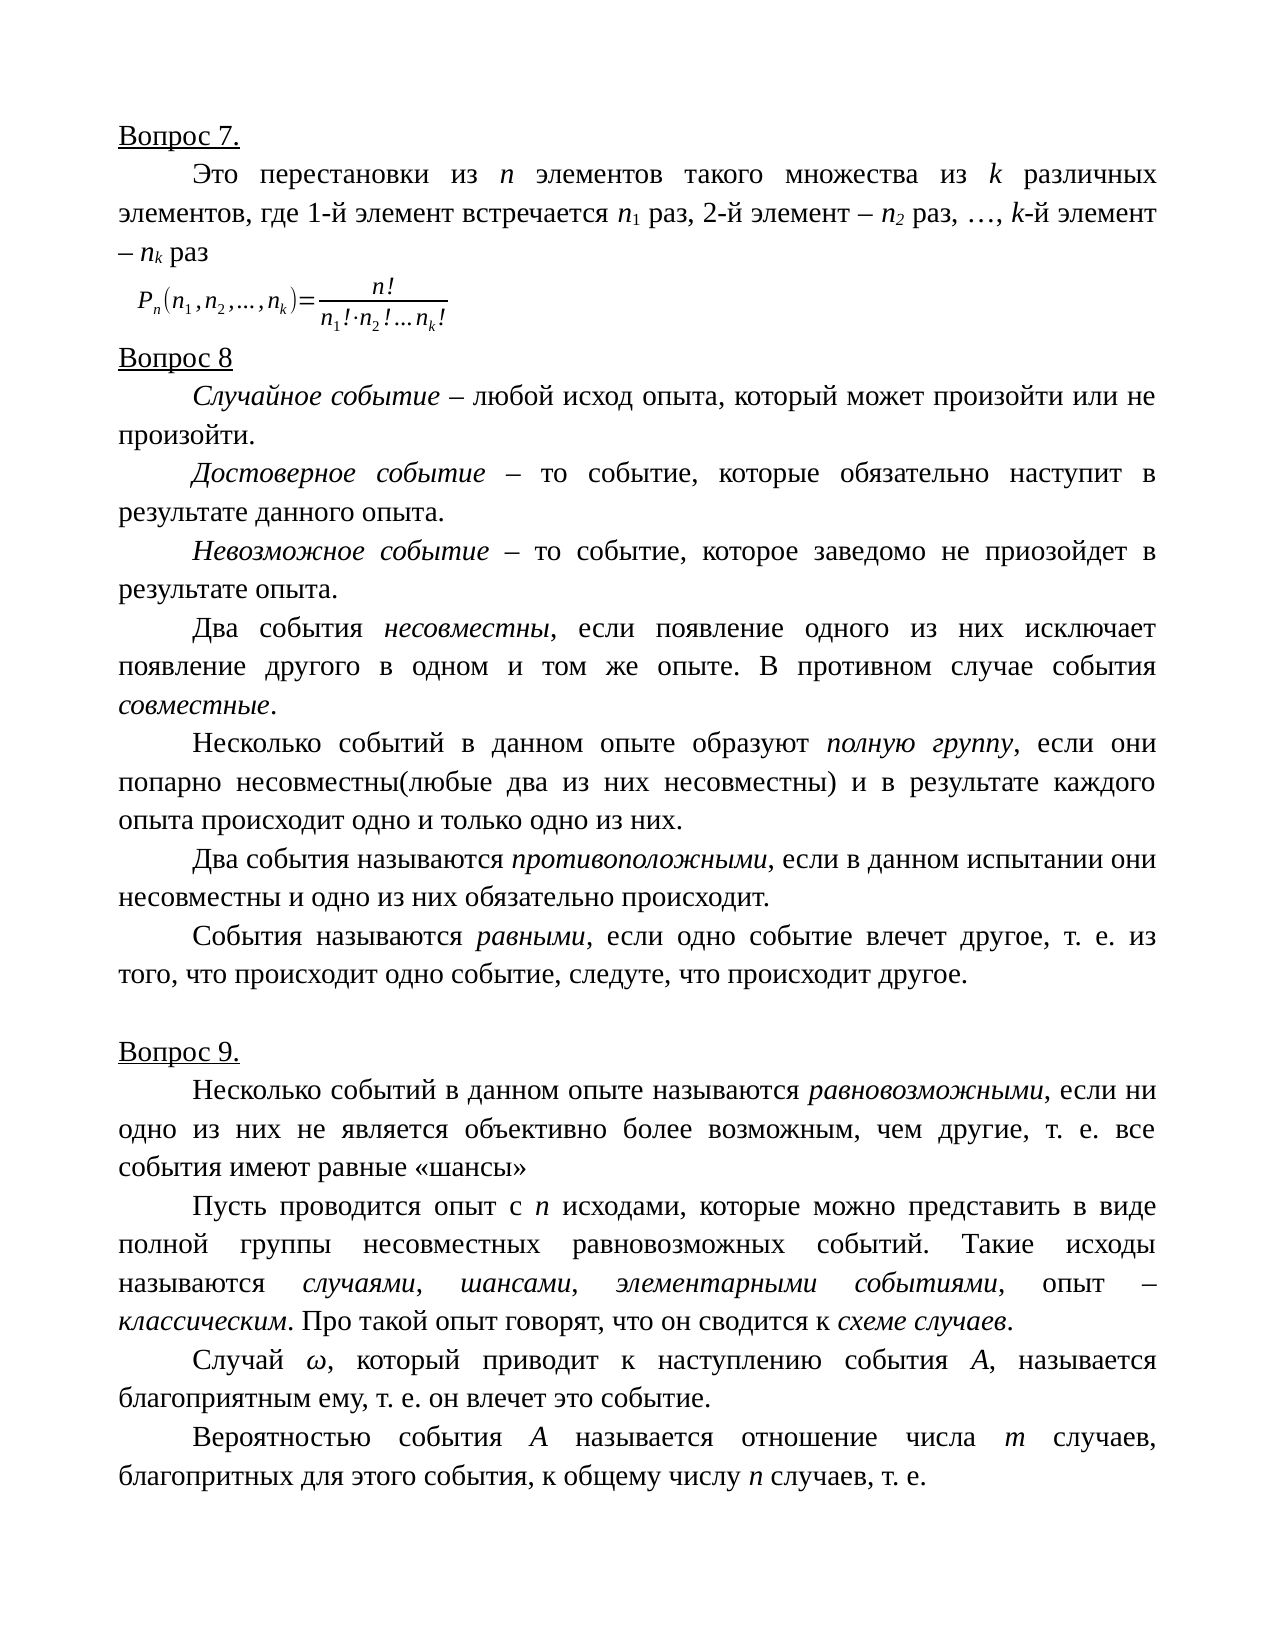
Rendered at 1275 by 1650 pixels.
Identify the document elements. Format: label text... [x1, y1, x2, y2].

text Случай ω, который приводит к наступлению события A, называется благоприятным ему, т. е. он влечет это событие. [118, 1342, 1157, 1414]
text Вероятностью события A называется отношение числа m случаев, благопритных для этого события, к общему числу n случаев, т. е. [118, 1419, 1157, 1491]
text Вопрос 7. [118, 118, 1157, 152]
text Это перестановки из n элементов такого множества из k различных элементов, где 1-й элемент встречается n1 раз, 2-й элемент – n2 раз, …, k-й элемент – nk раз [118, 157, 1157, 267]
text Вопрос 8 [118, 340, 1157, 373]
text Два события несовместны, если появление одного из них исключает появление другого в одном и том же опыте. В противном случае события совместные. [118, 610, 1157, 720]
text События называются равными, если одно событие влечет другое, т. е. из того, что происходит одно событие, следуте, что происходит другое. [118, 918, 1157, 990]
text Пусть проводится опыт с n исходами, которые можно представить в виде полной группы несовместных равновозможных событий. Такие исходы называются случаями, шансами, элементарными событиями, опыт – классическим. Про такой опыт говорят, что он сводится к схеме случаев. [118, 1188, 1157, 1337]
text Случайное событие – любой исход опыта, который может произойти или не произойти. [118, 378, 1157, 451]
text Невозможное событие – то событие, которое заведомо не приозойдет в результате опыта. [118, 533, 1157, 605]
text Несколько событий в данном опыте называются равновозможными, если ни одно из них не является объективно более возможным, чем другие, т. е. все события имеют равные «шансы» [118, 1072, 1157, 1183]
text Несколько событий в данном опыте образуют полную группу, если они попарно несовместны(любые два из них несовместны) и в результате каждого опыта происходит одно и только одно из них. [118, 725, 1157, 836]
text Достоверное событие – то событие, которые обязательно наступит в результате данного опыта. [118, 456, 1157, 528]
text Вопрос 9. [118, 1034, 1157, 1067]
text Два события называются противоположными, если в данном испытании они несовместны и одно из них обязательно происходит. [118, 841, 1157, 913]
